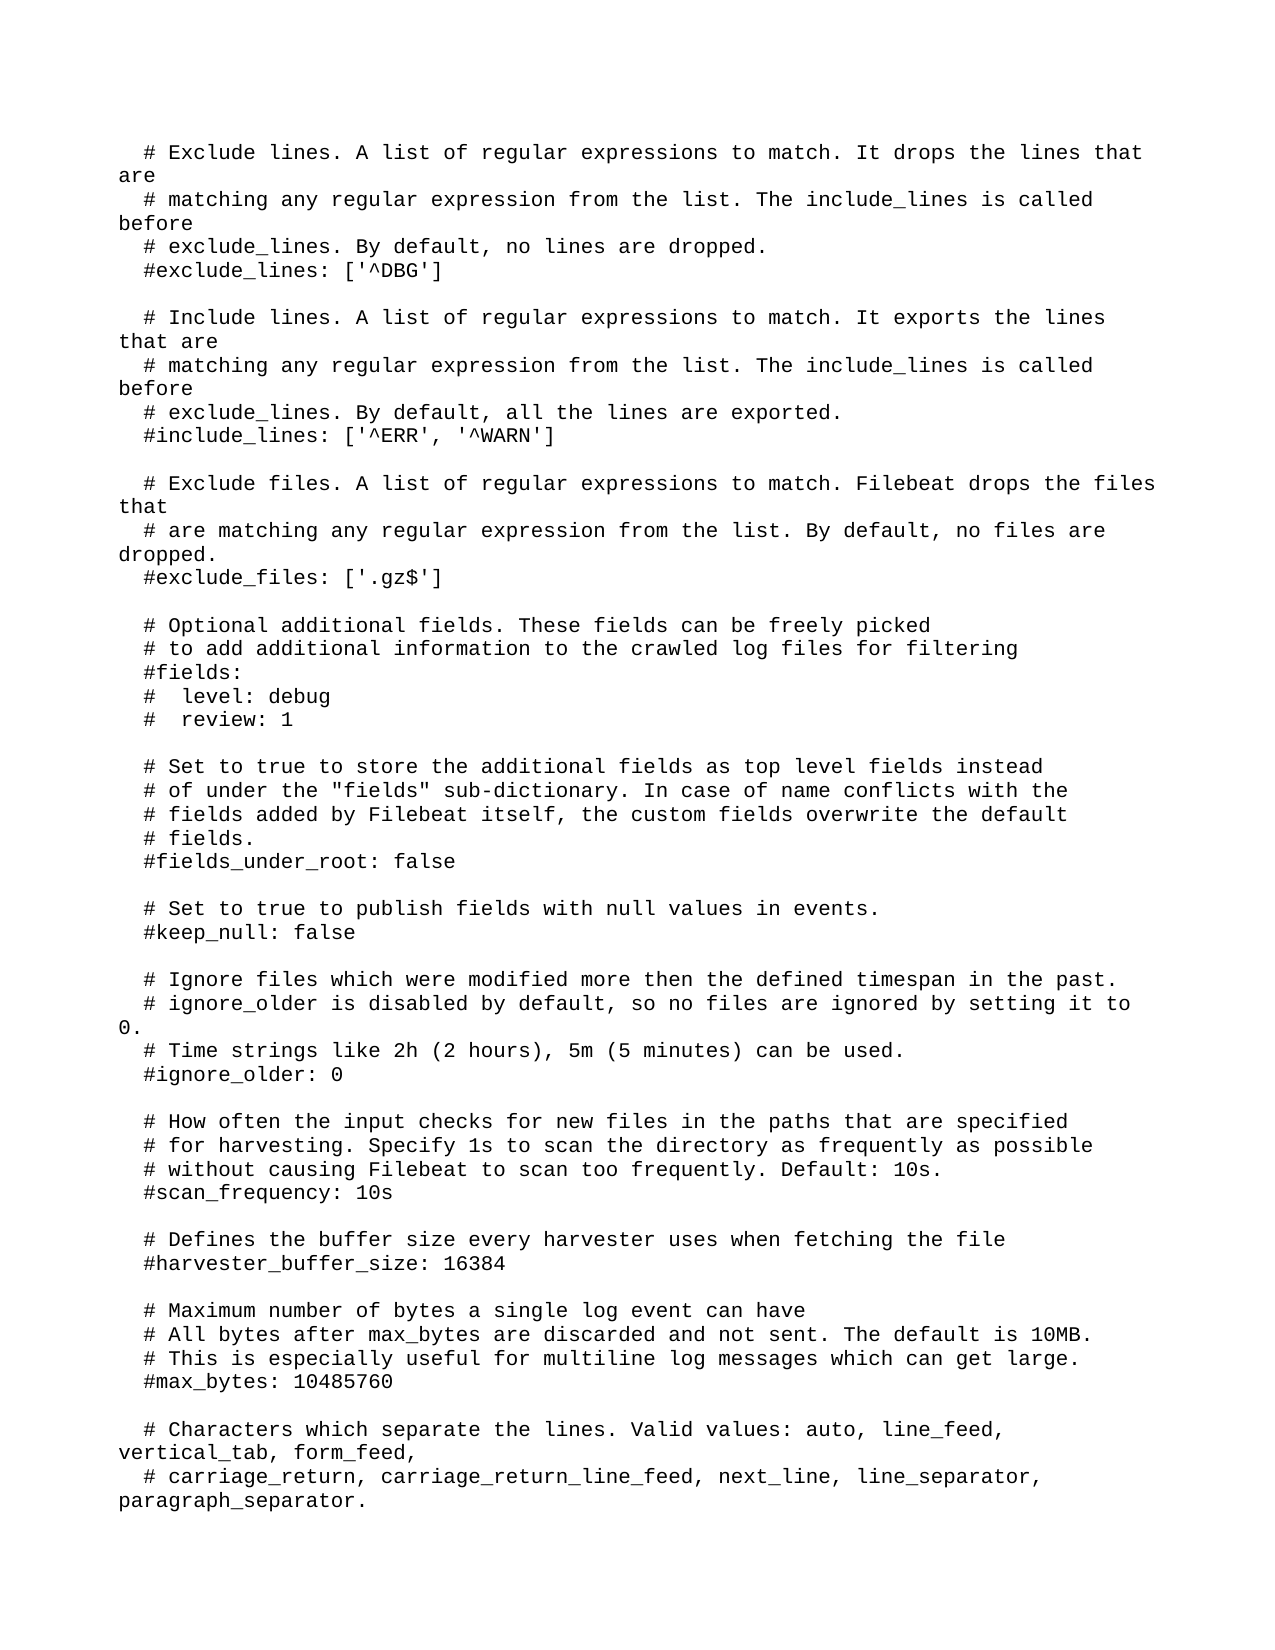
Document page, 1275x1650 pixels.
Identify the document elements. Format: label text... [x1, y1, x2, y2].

text #scan_frequency: 10s [118, 1182, 1157, 1206]
text # of under the "fields" sub-dictionary. In case of name conflicts with the [118, 780, 1157, 804]
text # carriage_return, carriage_return_line_feed, next_line, line_separator, paragraph_separator. [118, 1466, 1157, 1513]
text # Characters which separate the lines. Valid values: auto, line_feed, vertical_tab, form_feed, [118, 1419, 1157, 1466]
text #max_bytes: 10485760 [118, 1371, 1157, 1395]
text # Maximum number of bytes a single log event can have [118, 1300, 1157, 1324]
text # without causing Filebeat to scan too frequently. Default: 10s. [118, 1158, 1157, 1182]
text # Set to true to publish fields with null values in events. [118, 898, 1157, 922]
text # exclude_lines. By default, no lines are dropped. [118, 236, 1157, 260]
text # Time strings like 2h (2 hours), 5m (5 minutes) can be used. [118, 1040, 1157, 1064]
text # This is especially useful for multiline log messages which can get large. [118, 1348, 1157, 1371]
text # Set to true to store the additional fields as top level fields instead [118, 757, 1157, 780]
text #keep_null: false [118, 922, 1157, 946]
text #fields: [118, 662, 1157, 686]
text # review: 1 [118, 709, 1157, 733]
text # Ignore files which were modified more then the defined timespan in the past. [118, 969, 1157, 993]
text # fields. [118, 827, 1157, 851]
text # Include lines. A list of regular expressions to match. It exports the lines that are [118, 307, 1157, 354]
text #include_lines: ['^ERR', '^WARN'] [118, 426, 1157, 449]
text #fields_under_root: false [118, 851, 1157, 875]
text # Defines the buffer size every harvester uses when fetching the file [118, 1229, 1157, 1253]
text # level: debug [118, 686, 1157, 709]
text # matching any regular expression from the list. The include_lines is called before [118, 354, 1157, 402]
text # ignore_older is disabled by default, so no files are ignored by setting it to 0. [118, 993, 1157, 1040]
text #exclude_files: ['.gz$'] [118, 567, 1157, 591]
text # exclude_lines. By default, all the lines are exported. [118, 402, 1157, 426]
text # Exclude files. A list of regular expressions to match. Filebeat drops the files that [118, 473, 1157, 520]
text # are matching any regular expression from the list. By default, no files are dropped. [118, 520, 1157, 567]
text #harvester_buffer_size: 16384 [118, 1253, 1157, 1277]
text # matching any regular expression from the list. The include_lines is called before [118, 189, 1157, 236]
text # fields added by Filebeat itself, the custom fields overwrite the default [118, 804, 1157, 827]
text # to add additional information to the crawled log files for filtering [118, 638, 1157, 662]
text # All bytes after max_bytes are discarded and not sent. The default is 10MB. [118, 1324, 1157, 1348]
text #exclude_lines: ['^DBG'] [118, 260, 1157, 284]
text # Optional additional fields. These fields can be freely picked [118, 615, 1157, 638]
text # Exclude lines. A list of regular expressions to match. It drops the lines that are [118, 142, 1157, 189]
text # for harvesting. Specify 1s to scan the directory as frequently as possible [118, 1135, 1157, 1158]
text # How often the input checks for new files in the paths that are specified [118, 1111, 1157, 1135]
text #ignore_older: 0 [118, 1064, 1157, 1088]
